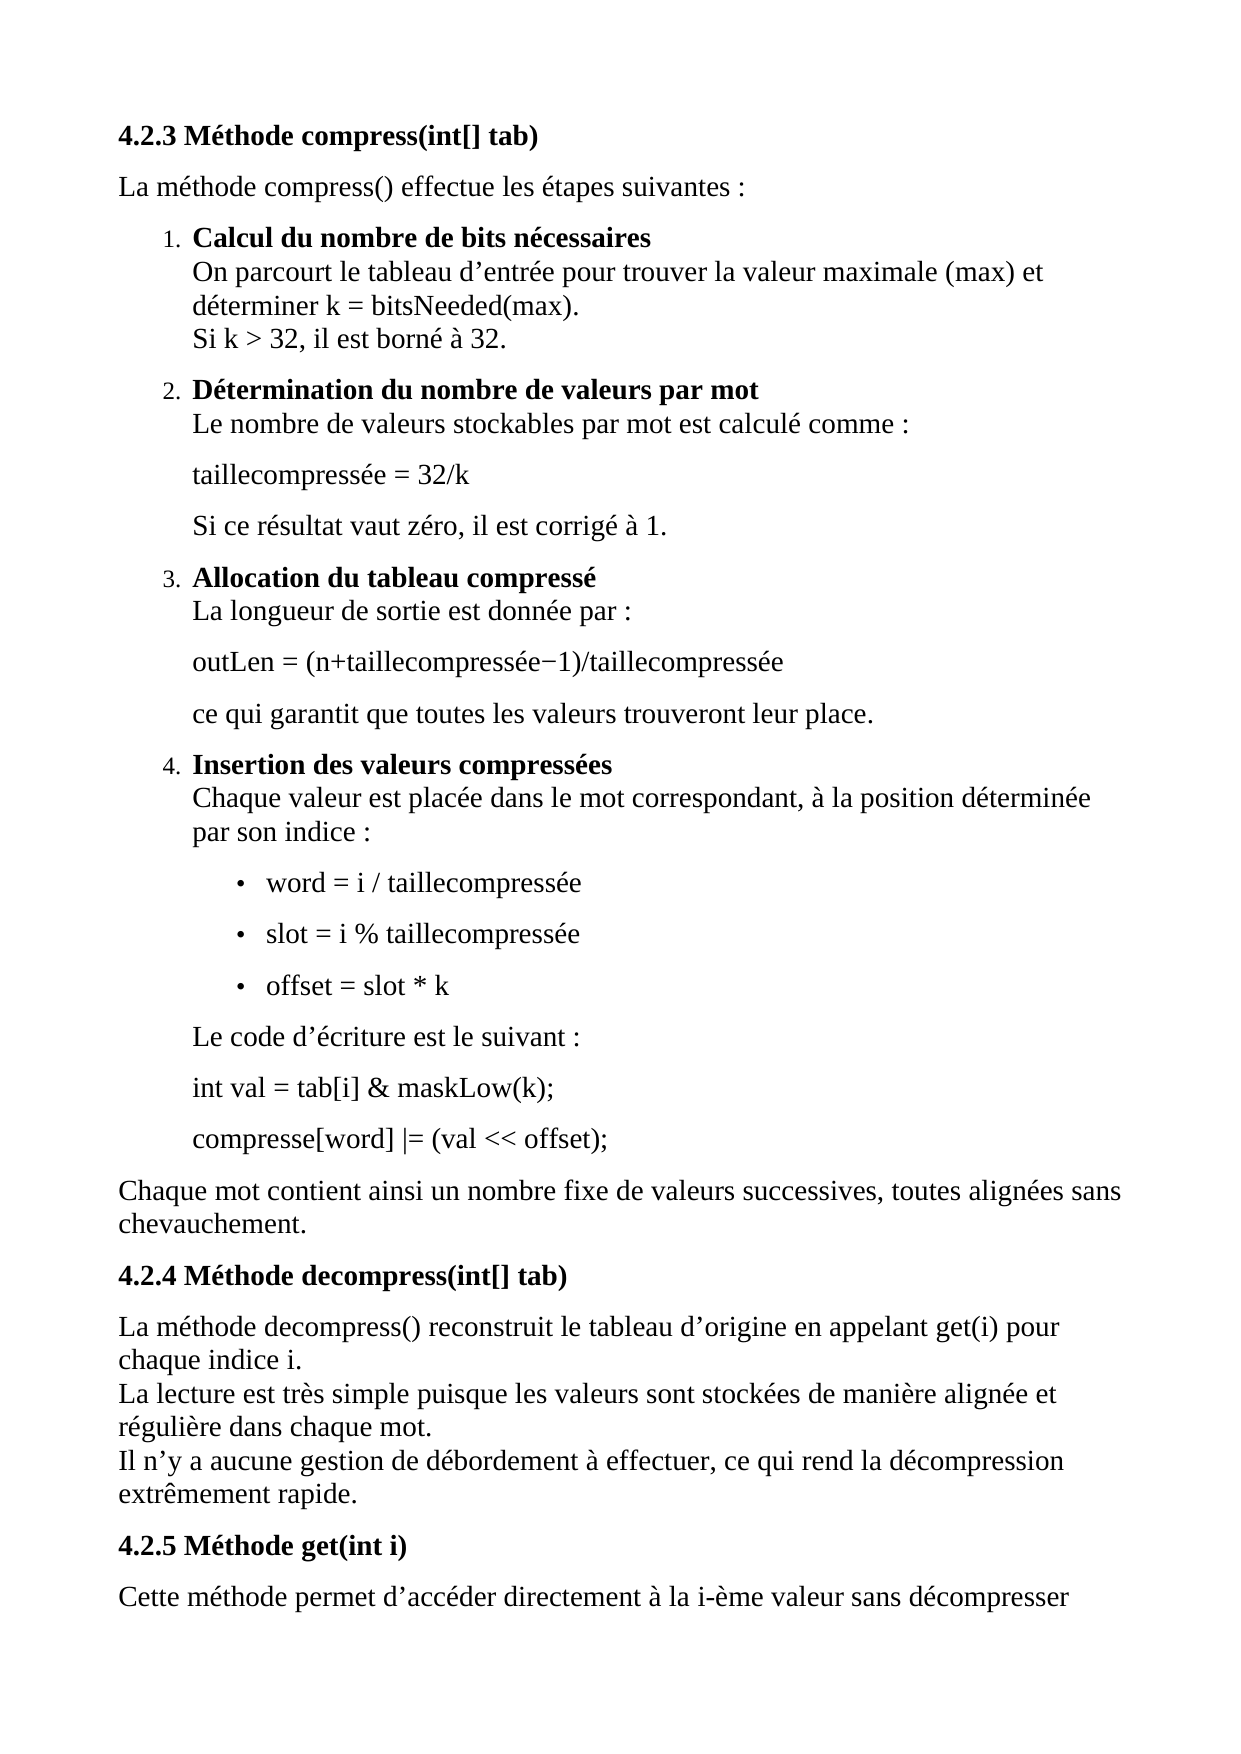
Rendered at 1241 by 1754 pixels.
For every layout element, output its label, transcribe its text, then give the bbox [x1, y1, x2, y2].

list Insertion des valeurs compressées Chaque valeur est placée dans le mot correspondant, à la position déterminée par son indice : [162, 747, 1122, 848]
list ce qui garantit que toutes les valeurs trouveront leur place. [162, 696, 1122, 729]
list int val = tab[i] & maskLow(k); [162, 1070, 1122, 1104]
list compresse[word] |= (val << offset); [162, 1122, 1122, 1155]
list offset = slot * k [236, 968, 1122, 1001]
subtitle 4.2.4 Méthode decompress(int[] tab) [118, 1258, 1122, 1291]
list Calcul du nombre de bits nécessaires On parcourt le tableau d’entrée pour trouver la valeur maximale (max) et déterminer k = bitsNeeded(max). Si k > 32, il est borné à 32. [162, 221, 1122, 355]
text Chaque mot contient ainsi un nombre fixe de valeurs successives, toutes alignées sans chevauchement. [118, 1173, 1122, 1240]
subtitle 4.2.3 Méthode compress(int[] tab) [118, 118, 1122, 152]
list word = i / taillecompressée [236, 865, 1122, 899]
list Le code d’écriture est le suivant : [162, 1019, 1122, 1053]
list taillecompressée = 32/k [162, 457, 1122, 491]
list Détermination du nombre de valeurs par mot Le nombre de valeurs stockables par mot est calculé comme : [162, 372, 1122, 439]
text La méthode decompress() reconstruit le tableau d’origine en appelant get(i) pour chaque indice i. La lecture est très simple puisque les valeurs sont stockées de manière alignée et régulière dans chaque mot. Il n’y a aucune gestion de débordement à effectuer, ce qui rend la décompression extrêmement rapide. [118, 1309, 1122, 1510]
list Allocation du tableau compressé La longueur de sortie est donnée par : [162, 560, 1122, 627]
list Si ce résultat vaut zéro, il est corrigé à 1. [162, 508, 1122, 542]
list outLen = (n+taillecompressée−1)/taillecompressée​ [162, 644, 1122, 678]
text La méthode compress() effectue les étapes suivantes : [118, 169, 1122, 203]
subtitle 4.2.5 Méthode get(int i) [118, 1528, 1122, 1561]
list slot = i % taillecompressée [236, 917, 1122, 950]
text Cette méthode permet d’accéder directement à la i-ème valeur sans décompresser [118, 1579, 1122, 1613]
